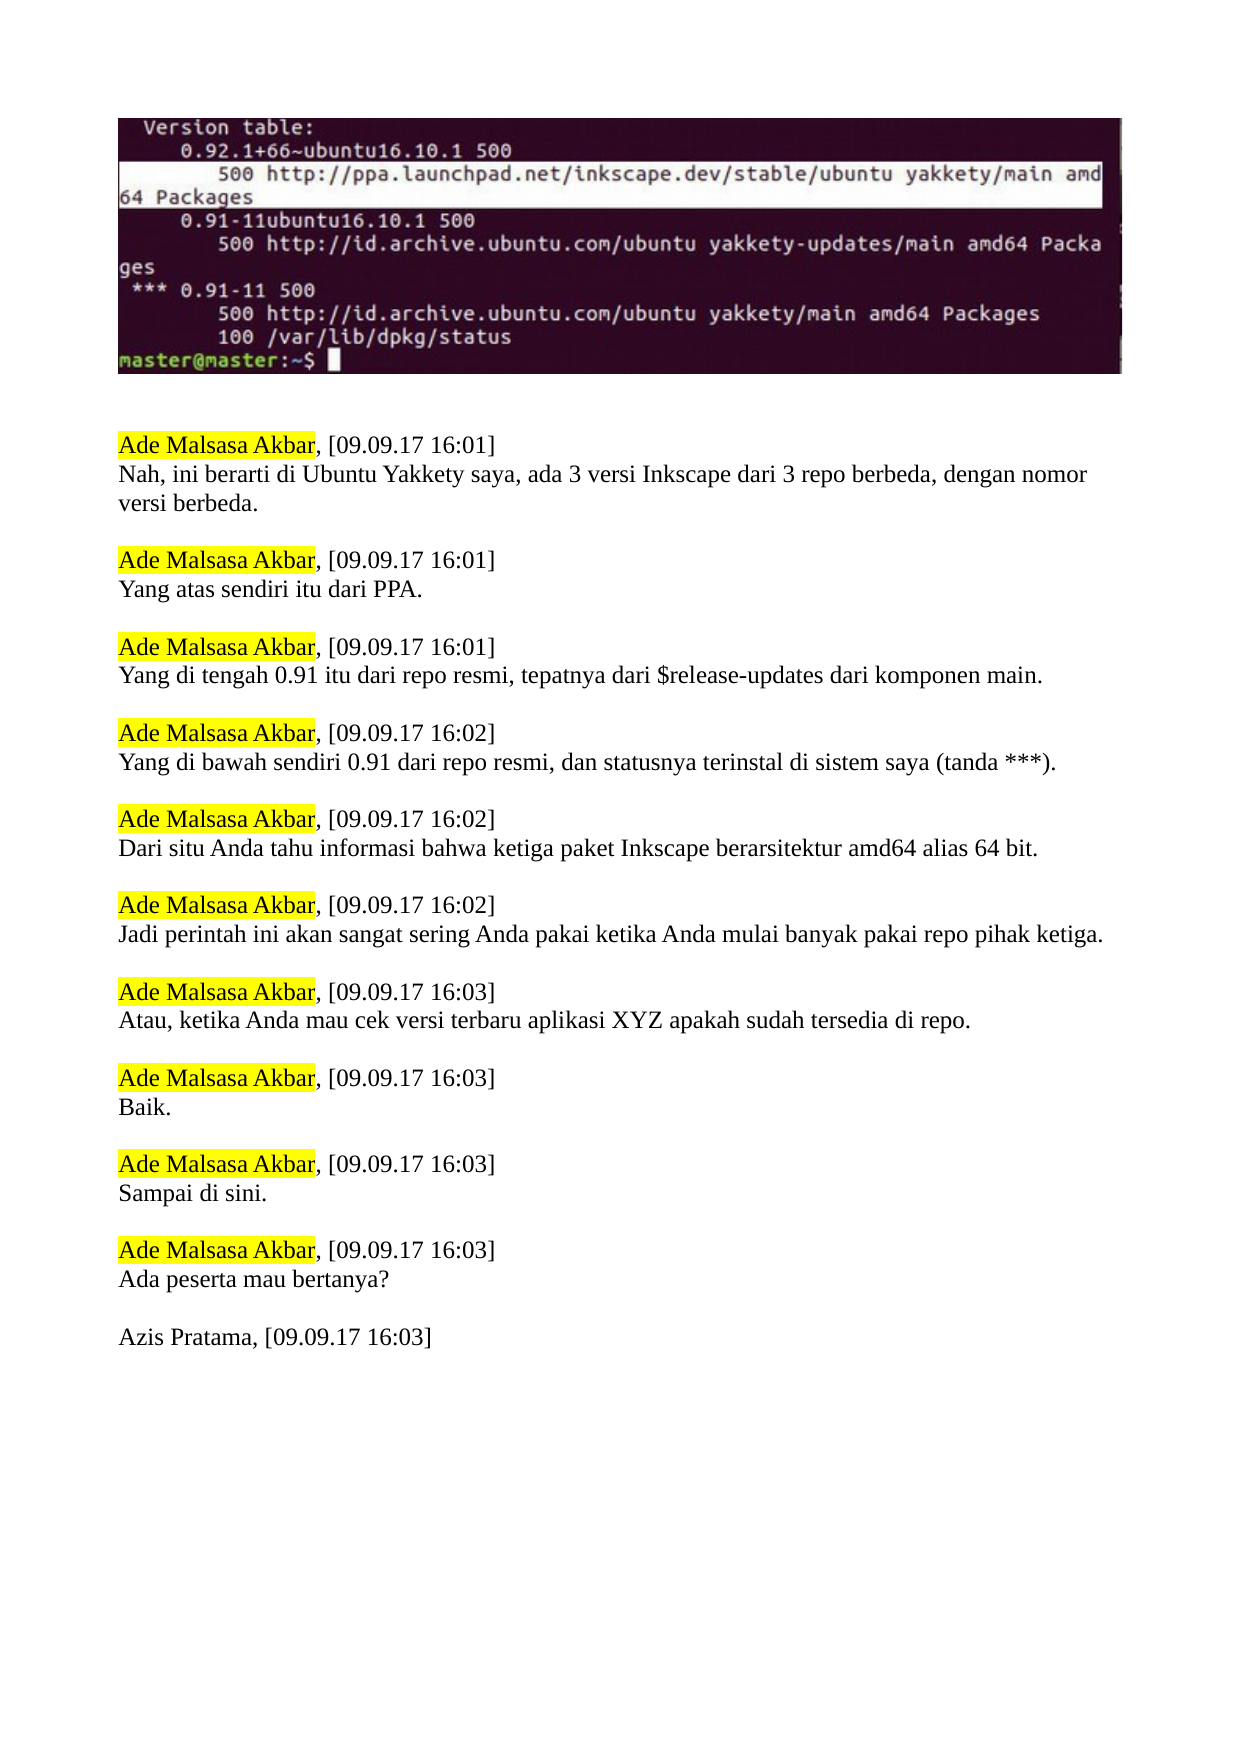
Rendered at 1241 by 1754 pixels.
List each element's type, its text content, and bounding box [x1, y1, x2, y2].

picture [118, 118, 1123, 374]
text Ade Malsasa Akbar, [09.09.17 16:03] [118, 977, 1122, 1006]
text Baik. [118, 1092, 1122, 1121]
text Atau, ketika Anda mau cek versi terbaru aplikasi XYZ apakah sudah tersedia di repo. [118, 1006, 1122, 1034]
text Ade Malsasa Akbar, [09.09.17 16:02] [118, 804, 1122, 833]
text Nah, ini berarti di Ubuntu Yakkety saya, ada 3 versi Inkscape dari 3 repo berbeda, dengan nomor versi berbeda. [118, 459, 1122, 517]
text Ade Malsasa Akbar, [09.09.17 16:03] [118, 1149, 1122, 1178]
text Sampai di sini. [118, 1178, 1122, 1207]
text Ade Malsasa Akbar, [09.09.17 16:01] [118, 431, 1122, 459]
text Dari situ Anda tahu informasi bahwa ketiga paket Inkscape berarsitektur amd64 alias 64 bit. [118, 833, 1122, 862]
text Azis Pratama, [09.09.17 16:03] [118, 1322, 1122, 1351]
text Yang atas sendiri itu dari PPA. [118, 574, 1122, 603]
text Ade Malsasa Akbar, [09.09.17 16:01] [118, 632, 1122, 661]
text Yang di tengah 0.91 itu dari repo resmi, tepatnya dari $release-updates dari komponen main. [118, 661, 1122, 689]
text Ade Malsasa Akbar, [09.09.17 16:03] [118, 1236, 1122, 1264]
text Ade Malsasa Akbar, [09.09.17 16:01] [118, 546, 1122, 574]
text Jadi perintah ini akan sangat sering Anda pakai ketika Anda mulai banyak pakai repo pihak ketiga. [118, 919, 1122, 948]
text Ade Malsasa Akbar, [09.09.17 16:03] [118, 1063, 1122, 1092]
text Ade Malsasa Akbar, [09.09.17 16:02] [118, 718, 1122, 747]
text Ade Malsasa Akbar, [09.09.17 16:02] [118, 891, 1122, 919]
text Yang di bawah sendiri 0.91 dari repo resmi, dan statusnya terinstal di sistem saya (tanda ***). [118, 747, 1122, 776]
text Ada peserta mau bertanya? [118, 1264, 1122, 1293]
